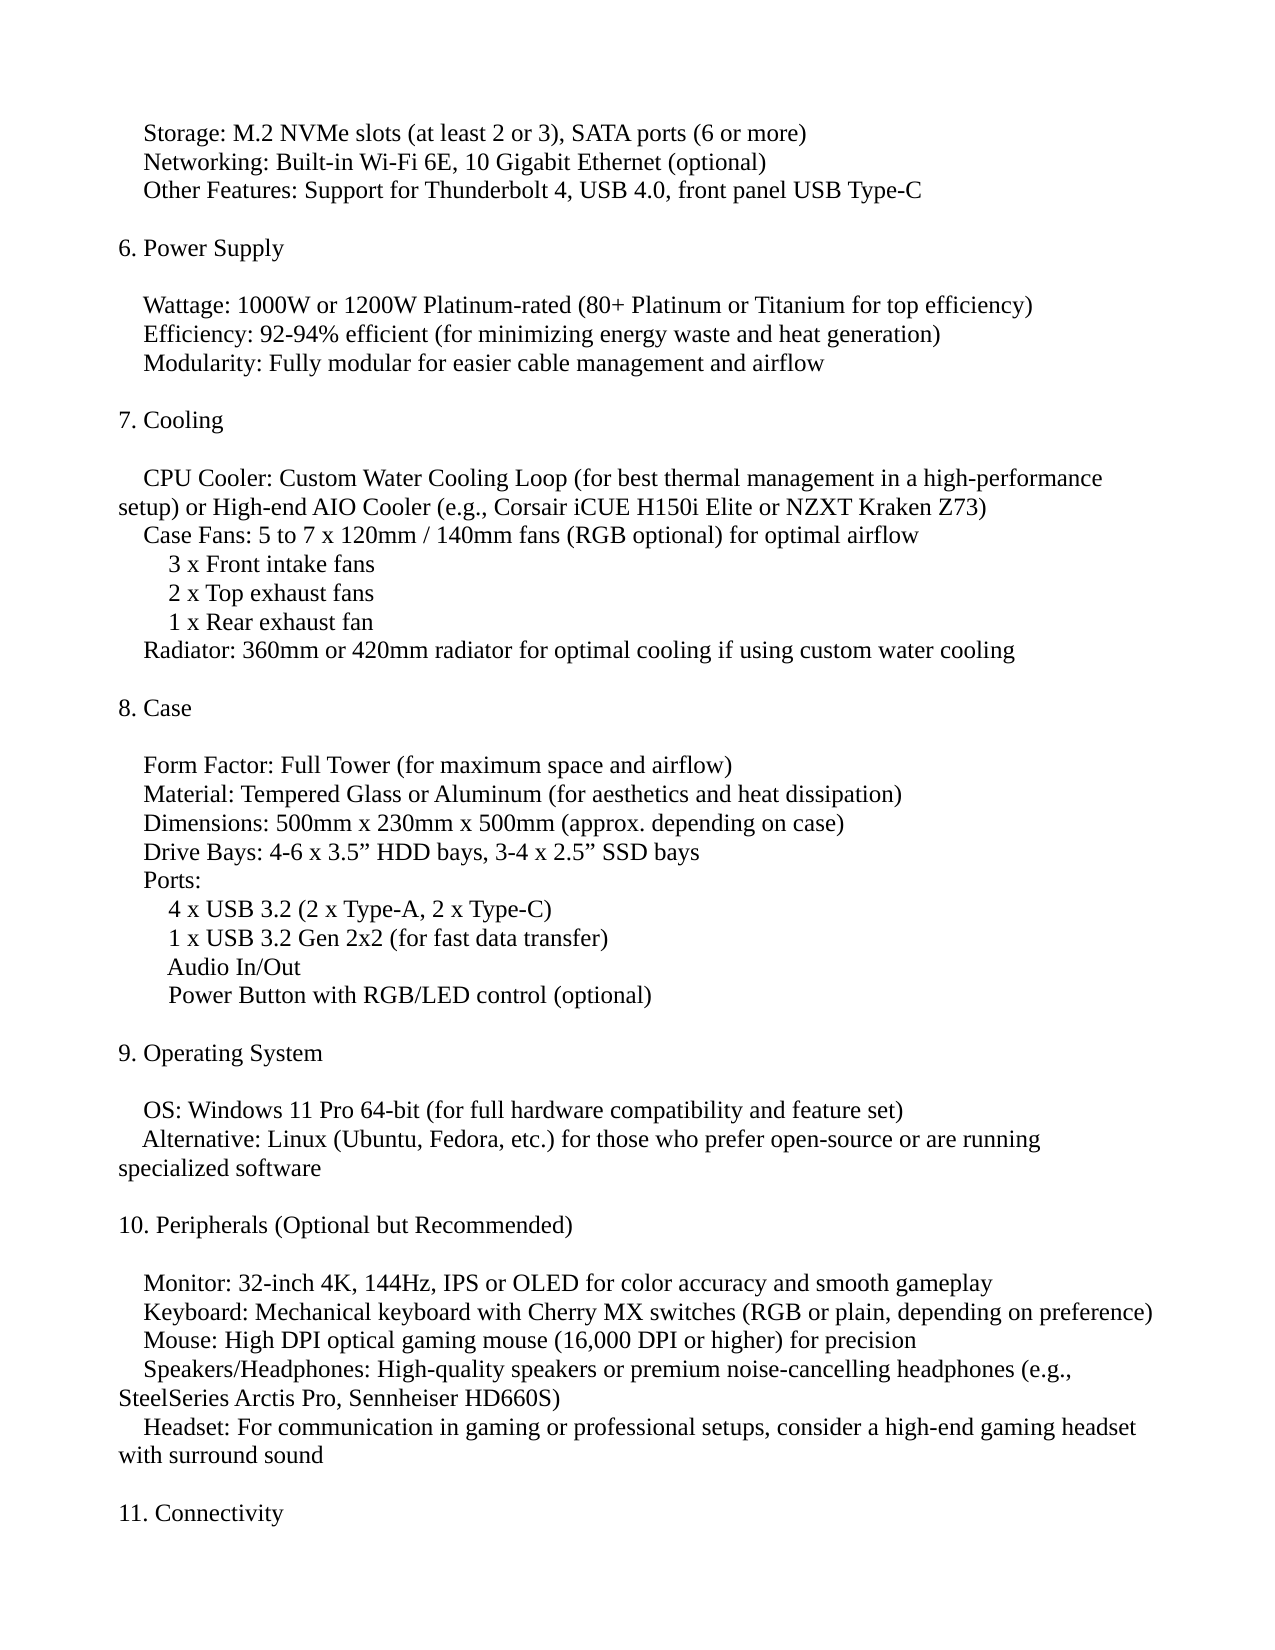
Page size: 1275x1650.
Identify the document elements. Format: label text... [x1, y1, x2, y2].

text Monitor: 32-inch 4K, 144Hz, IPS or OLED for color accuracy and smooth gameplay [118, 1268, 1157, 1297]
text 10. Peripherals (Optional but Recommended) [118, 1211, 1157, 1239]
text 9. Operating System [118, 1038, 1157, 1067]
text Wattage: 1000W or 1200W Platinum-rated (80+ Platinum or Titanium for top efficiency) [118, 291, 1157, 319]
text CPU Cooler: Custom Water Cooling Loop (for best thermal management in a high-performance setup) or High-end AIO Cooler (e.g., Corsair iCUE H150i Elite or NZXT Kraken Z73) [118, 463, 1157, 521]
text Form Factor: Full Tower (for maximum space and airflow) [118, 751, 1157, 779]
text Keyboard: Mechanical keyboard with Cherry MX switches (RGB or plain, depending on preference) [118, 1297, 1157, 1326]
text 4 x USB 3.2 (2 x Type-A, 2 x Type-C) [118, 894, 1157, 923]
text Headset: For communication in gaming or professional setups, consider a high-end gaming headset with surround sound [118, 1412, 1157, 1469]
text Efficiency: 92-94% efficient (for minimizing energy waste and heat generation) [118, 319, 1157, 348]
text Power Button with RGB/LED control (optional) [118, 981, 1157, 1009]
text Modularity: Fully modular for easier cable management and airflow [118, 348, 1157, 377]
text Mouse: High DPI optical gaming mouse (16,000 DPI or higher) for precision [118, 1326, 1157, 1354]
text Networking: Built-in Wi-Fi 6E, 10 Gigabit Ethernet (optional) [118, 147, 1157, 176]
text 11. Connectivity [118, 1498, 1157, 1527]
text Audio In/Out [118, 952, 1157, 981]
text 6. Power Supply [118, 233, 1157, 262]
text Ports: [118, 866, 1157, 894]
text Case Fans: 5 to 7 x 120mm / 140mm fans (RGB optional) for optimal airflow [118, 521, 1157, 549]
text Storage: M.2 NVMe slots (at least 2 or 3), SATA ports (6 or more) [118, 118, 1157, 147]
text 2 x Top exhaust fans [118, 578, 1157, 607]
text 7. Cooling [118, 406, 1157, 434]
text Drive Bays: 4-6 x 3.5” HDD bays, 3-4 x 2.5” SSD bays [118, 837, 1157, 866]
text 8. Case [118, 693, 1157, 722]
text 3 x Front intake fans [118, 549, 1157, 578]
text Alternative: Linux (Ubuntu, Fedora, etc.) for those who prefer open-source or are running specialized software [118, 1124, 1157, 1182]
text 1 x USB 3.2 Gen 2x2 (for fast data transfer) [118, 923, 1157, 952]
text Speakers/Headphones: High-quality speakers or premium noise-cancelling headphones (e.g., SteelSeries Arctis Pro, Sennheiser HD660S) [118, 1354, 1157, 1412]
text OS: Windows 11 Pro 64-bit (for full hardware compatibility and feature set) [118, 1096, 1157, 1124]
text Dimensions: 500mm x 230mm x 500mm (approx. depending on case) [118, 808, 1157, 837]
text Radiator: 360mm or 420mm radiator for optimal cooling if using custom water cooling [118, 636, 1157, 664]
text Material: Tempered Glass or Aluminum (for aesthetics and heat dissipation) [118, 779, 1157, 808]
text Other Features: Support for Thunderbolt 4, USB 4.0, front panel USB Type-C [118, 176, 1157, 204]
text 1 x Rear exhaust fan [118, 607, 1157, 636]
